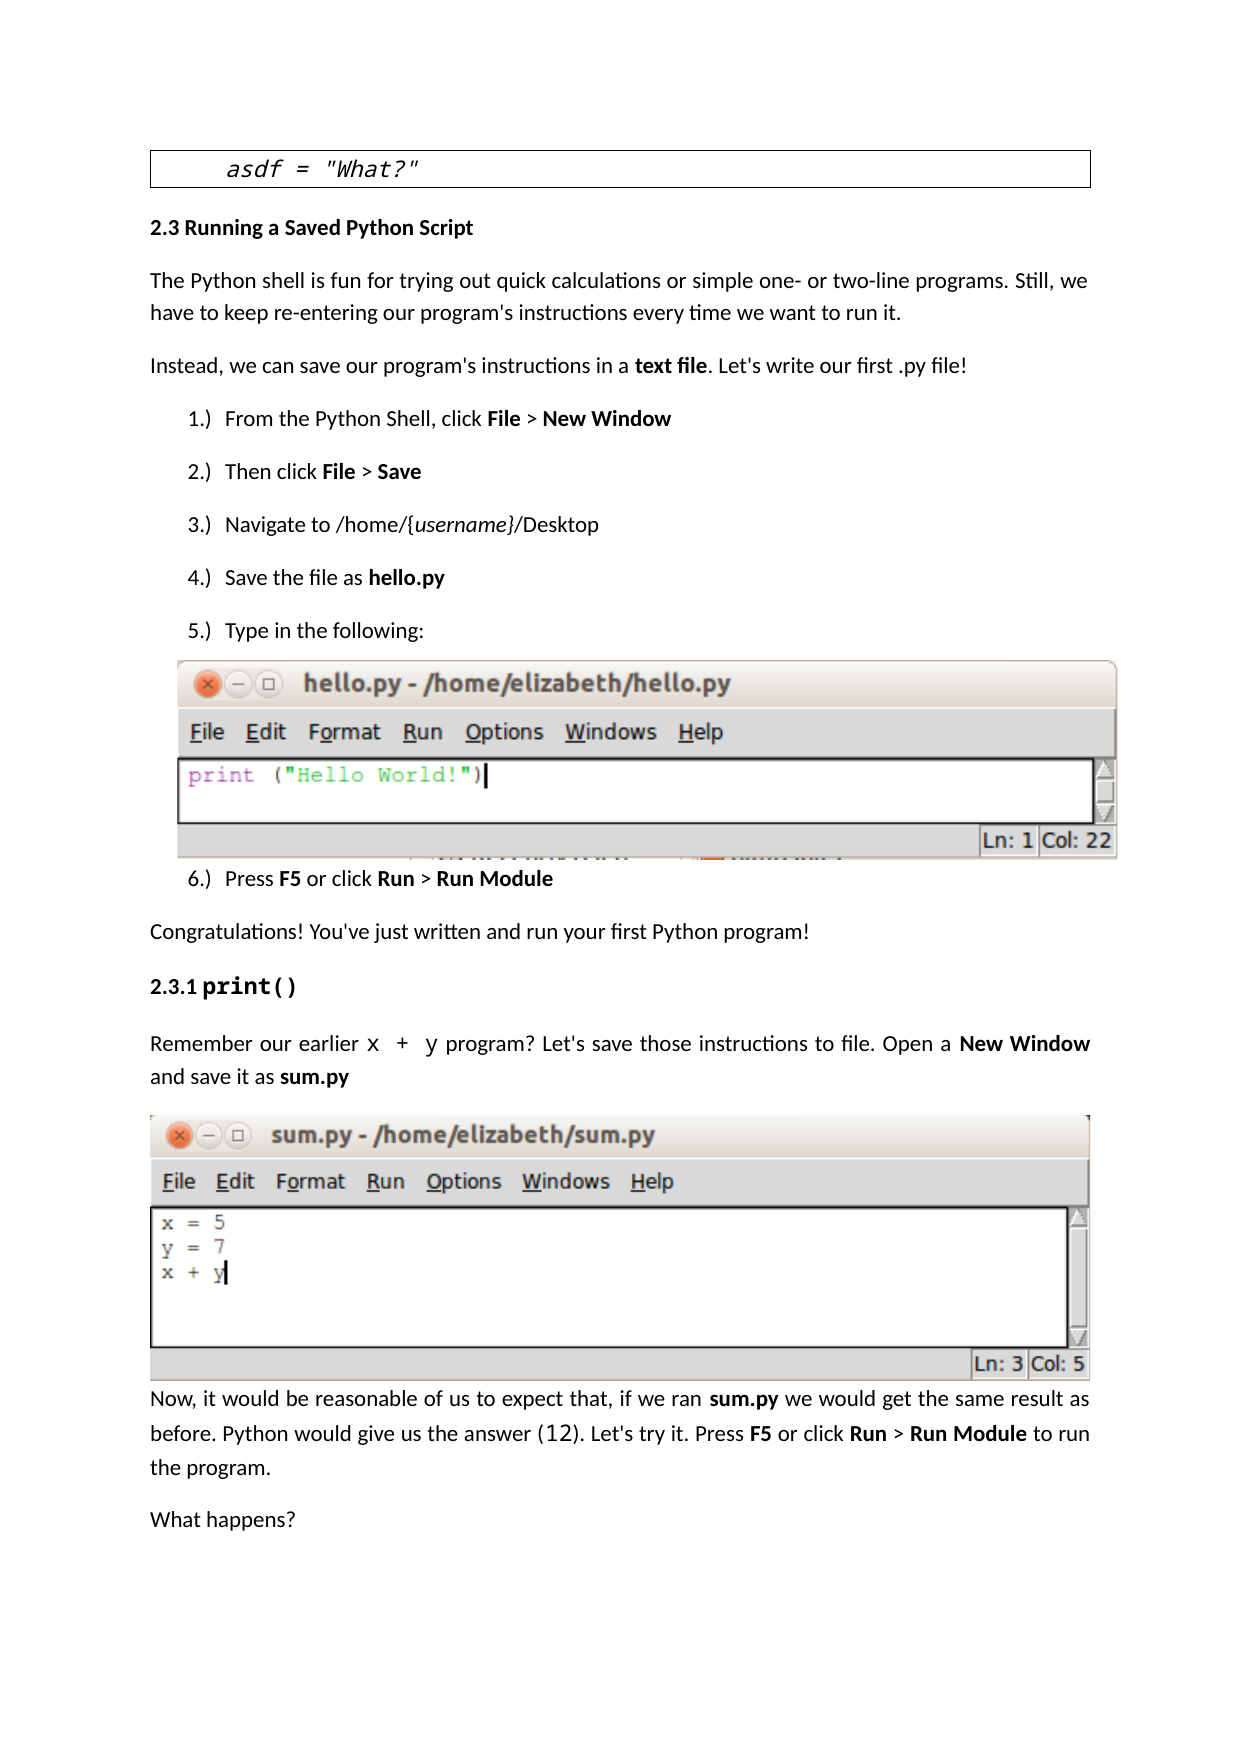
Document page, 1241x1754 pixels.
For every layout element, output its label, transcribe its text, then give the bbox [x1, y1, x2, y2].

text Now, it would be reasonable of us to expect that, if we ran sum.py we would get the same result as before. Python would give us the answer (12). Let's try it. Press F5 or click Run > Run Module to run the program. [150, 1381, 1090, 1481]
text 2.3.1 print() [150, 970, 1090, 1001]
picture [177, 660, 1118, 860]
text Instead, we can save our program's instructions in a text file. Let's write our first .py file! [150, 351, 1090, 379]
list Save the file as hello.py [187, 563, 1090, 591]
list From the Python Shell, click File > New Window [187, 404, 1090, 432]
text Congratulations! You've just written and run your first Python program! [150, 917, 1090, 945]
text Remember our earlier x + y program? Let's save those instructions to file. Open a New Window and save it as sum.py [150, 1027, 1090, 1090]
list Type in the following: [187, 616, 1090, 644]
list Then click File > Save [187, 457, 1090, 485]
text The Python shell is fun for trying out quick calculations or simple one- or two-line programs. Still, we have to keep re-entering our program's instructions every time we want to run it. [150, 266, 1090, 326]
text What happens? [150, 1506, 1090, 1534]
picture [150, 1115, 1091, 1381]
list Press F5 or click Run > Run Module [187, 860, 1090, 892]
text asdf = "What?" [151, 151, 1090, 187]
text 2.3 Running a Saved Python Script [150, 213, 1090, 241]
list Navigate to /home/{username}/Desktop [187, 510, 1090, 538]
